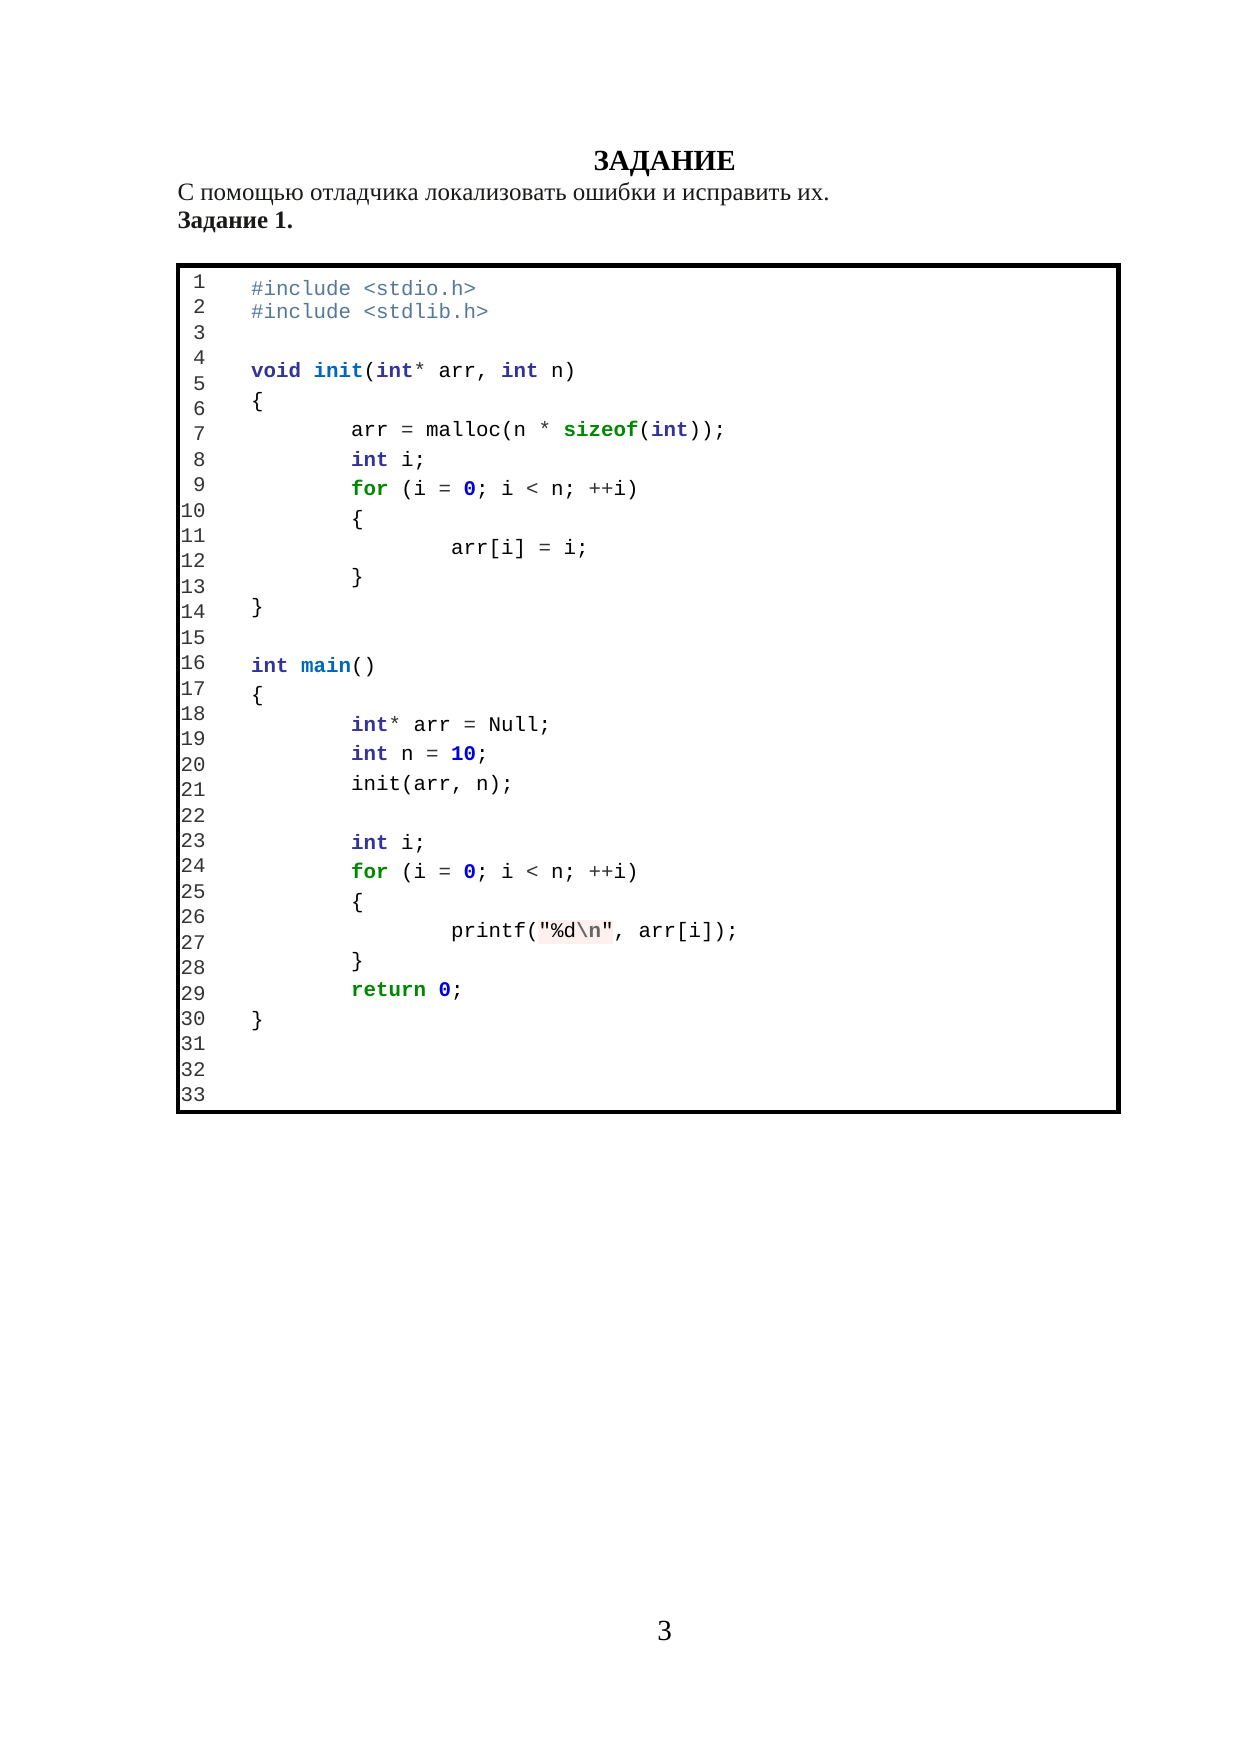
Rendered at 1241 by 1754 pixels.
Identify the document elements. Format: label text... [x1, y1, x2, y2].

text Задание 1. [177, 205, 1152, 234]
subtitle ЗАДАНИЕ [177, 143, 1152, 177]
table_header #include <stdio.h> #include <stdlib.h> void init(int* arr, int n) { arr = malloc(n * sizeof(int)); int i; for (i = 0; i < n; ++i) { arr[i] = i; } } int main() { int* arr = Null; int n = 10; init(arr, n); int i; for (i = 0; i < n; ++i) { printf("%d\n", arr[i]); } return 0; } [249, 268, 1116, 1109]
text С помощью отладчика локализовать ошибки и исправить их. [177, 177, 1152, 205]
table_header 1 2 3 4 5 6 7 8 9 10 11 12 13 14 15 16 17 18 19 20 21 22 23 24 25 26 27 28 29 30 31 32 33 [180, 268, 248, 1109]
